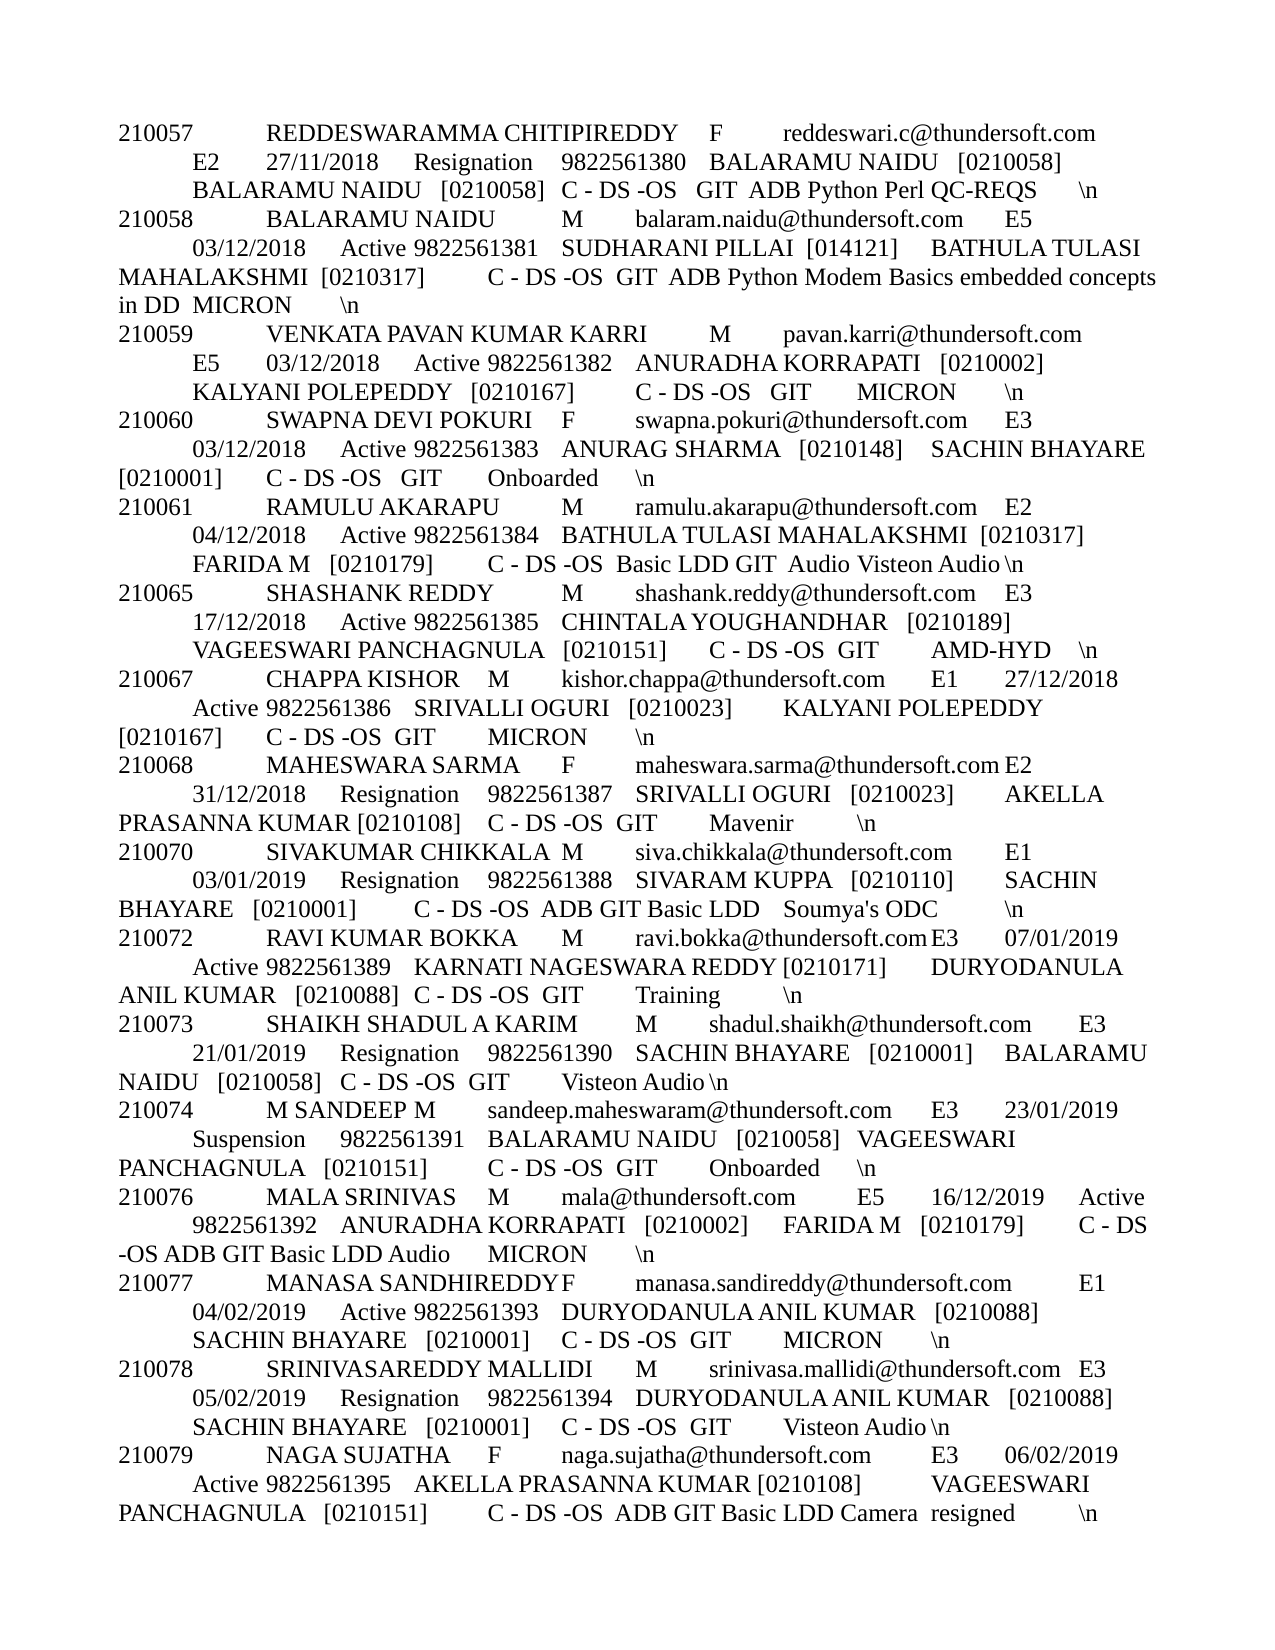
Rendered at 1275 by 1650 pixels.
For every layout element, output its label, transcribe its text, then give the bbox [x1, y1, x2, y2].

text 210057 REDDESWARAMMA CHITIPIREDDY F reddeswari.c@thundersoft.com E2 27/11/2018 Resignation 9822561380 BALARAMU NAIDU [0210058] BALARAMU NAIDU [0210058] C - DS -OS GIT ADB Python Perl QC-REQS \n [118, 118, 1157, 204]
text 210073 SHAIKH SHADUL A KARIM M shadul.shaikh@thundersoft.com E3 21/01/2019 Resignation 9822561390 SACHIN BHAYARE [0210001] BALARAMU NAIDU [0210058] C - DS -OS GIT Visteon Audio \n [118, 1009, 1157, 1096]
text 210072 RAVI KUMAR BOKKA M ravi.bokka@thundersoft.com E3 07/01/2019 Active 9822561389 KARNATI NAGESWARA REDDY [0210171] DURYODANULA ANIL KUMAR [0210088] C - DS -OS GIT Training \n [118, 923, 1157, 1009]
text 210068 MAHESWARA SARMA F maheswara.sarma@thundersoft.com E2 31/12/2018 Resignation 9822561387 SRIVALLI OGURI [0210023] AKELLA PRASANNA KUMAR [0210108] C - DS -OS GIT Mavenir \n [118, 751, 1157, 837]
text 210076 MALA SRINIVAS M mala@thundersoft.com E5 16/12/2019 Active 9822561392 ANURADHA KORRAPATI [0210002] FARIDA M [0210179] C - DS -OS ADB GIT Basic LDD Audio MICRON \n [118, 1182, 1157, 1268]
text 210077 MANASA SANDHIREDDY F manasa.sandireddy@thundersoft.com E1 04/02/2019 Active 9822561393 DURYODANULA ANIL KUMAR [0210088] SACHIN BHAYARE [0210001] C - DS -OS GIT MICRON \n [118, 1268, 1157, 1354]
text 210060 SWAPNA DEVI POKURI F swapna.pokuri@thundersoft.com E3 03/12/2018 Active 9822561383 ANURAG SHARMA [0210148] SACHIN BHAYARE [0210001] C - DS -OS GIT Onboarded \n [118, 406, 1157, 492]
text 210058 BALARAMU NAIDU M balaram.naidu@thundersoft.com E5 03/12/2018 Active 9822561381 SUDHARANI PILLAI [014121] BATHULA TULASI MAHALAKSHMI [0210317] C - DS -OS GIT ADB Python Modem Basics embedded concepts in DD MICRON \n [118, 204, 1157, 319]
text 210061 RAMULU AKARAPU M ramulu.akarapu@thundersoft.com E2 04/12/2018 Active 9822561384 BATHULA TULASI MAHALAKSHMI [0210317] FARIDA M [0210179] C - DS -OS Basic LDD GIT Audio Visteon Audio \n [118, 492, 1157, 578]
text 210067 CHAPPA KISHOR M kishor.chappa@thundersoft.com E1 27/12/2018 Active 9822561386 SRIVALLI OGURI [0210023] KALYANI POLEPEDDY [0210167] C - DS -OS GIT MICRON \n [118, 664, 1157, 751]
text 210079 NAGA SUJATHA F naga.sujatha@thundersoft.com E3 06/02/2019 Active 9822561395 AKELLA PRASANNA KUMAR [0210108] VAGEESWARI PANCHAGNULA [0210151] C - DS -OS ADB GIT Basic LDD Camera resigned \n [118, 1441, 1157, 1527]
text 210074 M SANDEEP M sandeep.maheswaram@thundersoft.com E3 23/01/2019 Suspension 9822561391 BALARAMU NAIDU [0210058] VAGEESWARI PANCHAGNULA [0210151] C - DS -OS GIT Onboarded \n [118, 1096, 1157, 1182]
text 210078 SRINIVASAREDDY MALLIDI M srinivasa.mallidi@thundersoft.com E3 05/02/2019 Resignation 9822561394 DURYODANULA ANIL KUMAR [0210088] SACHIN BHAYARE [0210001] C - DS -OS GIT Visteon Audio \n [118, 1354, 1157, 1441]
text 210065 SHASHANK REDDY M shashank.reddy@thundersoft.com E3 17/12/2018 Active 9822561385 CHINTALA YOUGHANDHAR [0210189] VAGEESWARI PANCHAGNULA [0210151] C - DS -OS GIT AMD-HYD \n [118, 578, 1157, 664]
text 210070 SIVAKUMAR CHIKKALA M siva.chikkala@thundersoft.com E1 03/01/2019 Resignation 9822561388 SIVARAM KUPPA [0210110] SACHIN BHAYARE [0210001] C - DS -OS ADB GIT Basic LDD Soumya's ODC \n [118, 837, 1157, 923]
text 210059 VENKATA PAVAN KUMAR KARRI M pavan.karri@thundersoft.com E5 03/12/2018 Active 9822561382 ANURADHA KORRAPATI [0210002] KALYANI POLEPEDDY [0210167] C - DS -OS GIT MICRON \n [118, 319, 1157, 406]
